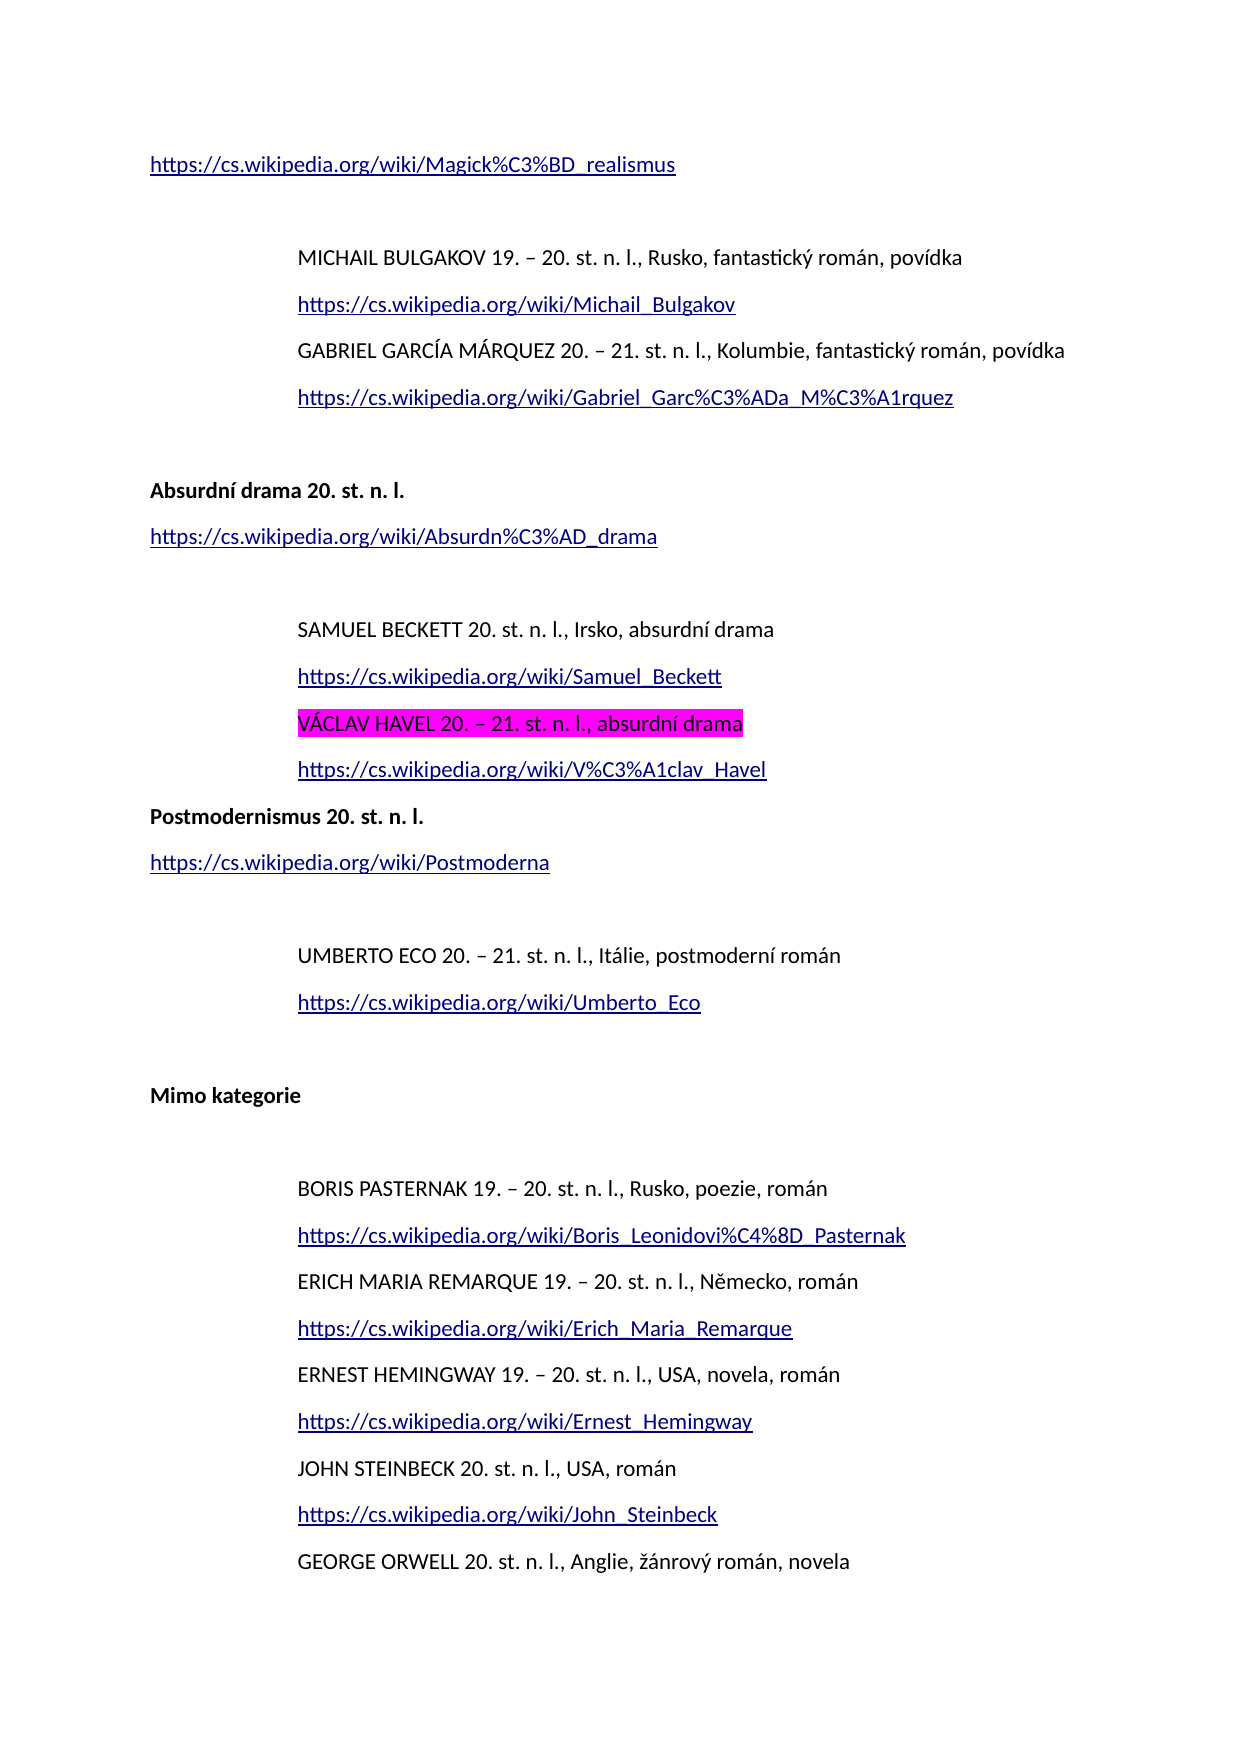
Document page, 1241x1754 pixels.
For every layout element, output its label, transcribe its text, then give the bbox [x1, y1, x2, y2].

text https://cs.wikipedia.org/wiki/Umberto_Eco [150, 988, 1090, 1016]
text MICHAIL BULGAKOV 19. – 20. st. n. l., Rusko, fantastický román, povídka [150, 243, 1090, 271]
text https://cs.wikipedia.org/wiki/Samuel_Beckett [150, 662, 1090, 690]
text SAMUEL BECKETT 20. st. n. l., Irsko, absurdní drama [150, 616, 1090, 644]
text VÁCLAV HAVEL 20. – 21. st. n. l., absurdní drama [150, 709, 1090, 737]
text https://cs.wikipedia.org/wiki/Gabriel_Garc%C3%ADa_M%C3%A1rquez [224, 383, 1090, 411]
text UMBERTO ECO 20. – 21. st. n. l., Itálie, postmoderní román [150, 942, 1090, 969]
text https://cs.wikipedia.org/wiki/Erich_Maria_Remarque [150, 1314, 1090, 1342]
text BORIS PASTERNAK 19. – 20. st. n. l., Rusko, poezie, román [150, 1174, 1090, 1202]
text Postmodernismus 20. st. n. l. [150, 802, 1090, 830]
text GEORGE ORWELL 20. st. n. l., Anglie, žánrový román, novela [150, 1547, 1090, 1575]
text https://cs.wikipedia.org/wiki/Michail_Bulgakov [150, 290, 1090, 318]
text Absurdní drama 20. st. n. l. [150, 476, 1090, 504]
text https://cs.wikipedia.org/wiki/Boris_Leonidovi%C4%8D_Pasternak [150, 1221, 1090, 1249]
text https://cs.wikipedia.org/wiki/John_Steinbeck [150, 1500, 1090, 1528]
text JOHN STEINBECK 20. st. n. l., USA, román [150, 1454, 1090, 1482]
text ERNEST HEMINGWAY 19. – 20. st. n. l., USA, novela, román [150, 1361, 1090, 1389]
text Mimo kategorie [150, 1081, 1090, 1109]
text https://cs.wikipedia.org/wiki/Ernest_Hemingway [150, 1407, 1090, 1435]
text https://cs.wikipedia.org/wiki/Postmoderna [150, 848, 1090, 876]
text GABRIEL GARCÍA MÁRQUEZ 20. – 21. st. n. l., Kolumbie, fantastický román, povídka [150, 336, 1090, 364]
text https://cs.wikipedia.org/wiki/V%C3%A1clav_Havel [150, 755, 1090, 783]
text https://cs.wikipedia.org/wiki/Absurdn%C3%AD_drama [150, 522, 1090, 551]
text https://cs.wikipedia.org/wiki/Magick%C3%BD_realismus [150, 150, 1090, 178]
text ERICH MARIA REMARQUE 19. – 20. st. n. l., Německo, román [150, 1267, 1090, 1296]
